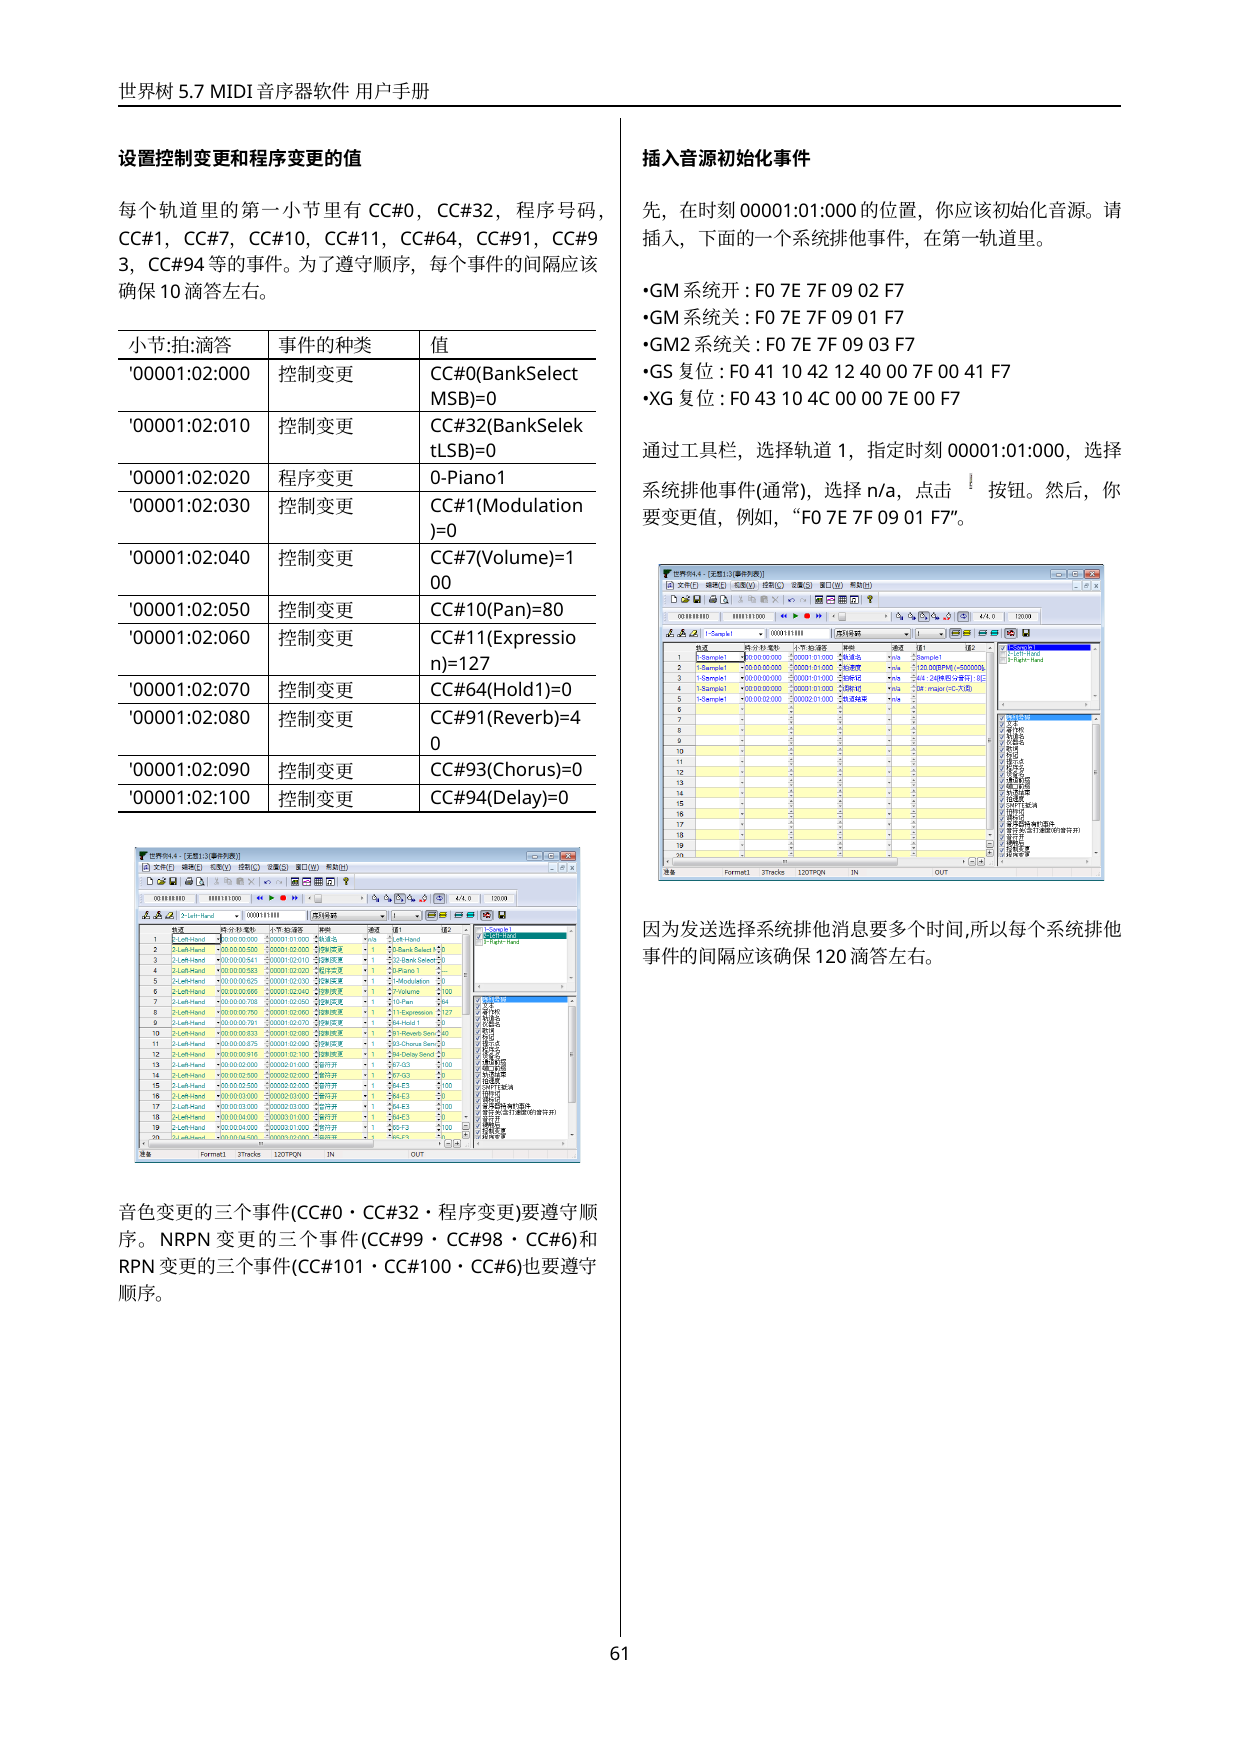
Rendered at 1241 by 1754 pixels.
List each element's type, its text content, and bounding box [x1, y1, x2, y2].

table_cell '00001:02:100 [118, 785, 268, 811]
table_cell CC#93(Chorus)=0 [420, 756, 596, 783]
table_cell 控制变更 [269, 624, 419, 675]
text •GM系统关 : F0 7E 7F 09 01 F7 [642, 303, 1122, 330]
table_cell '00001:02:080 [118, 704, 268, 755]
table_cell 程序变更 [269, 464, 419, 491]
table_header 值 [420, 331, 596, 358]
table_cell CC#11(Expression)=127 [420, 624, 596, 675]
table_cell CC#10(Pan)=80 [420, 596, 596, 623]
text 因为发送选择系统排他消息要多个时间,所以每个系统排他事件的间隔应该确保120滴答左右。 [642, 915, 1122, 969]
picture [134, 847, 581, 1163]
table_cell 控制变更 [269, 704, 419, 755]
text 插入音源初始化事件 [642, 144, 1122, 171]
picture [969, 472, 973, 489]
table_cell 控制变更 [269, 412, 419, 463]
table_cell 控制变更 [269, 492, 419, 543]
table_cell CC#32(BankSelektLSB)=0 [420, 412, 596, 463]
text 设置控制变更和程序变更的值 [118, 144, 598, 171]
text •GM2系统关 : F0 7E 7F 09 03 F7 [642, 330, 1122, 357]
table_cell '00001:02:010 [118, 412, 268, 463]
table_cell '00001:02:020 [118, 464, 268, 491]
text •XG复位 : F0 43 10 4C 00 00 7E 00 F7 [642, 384, 1122, 411]
text 先，在时刻00001:01:000的位置，你应该初始化音源。请插入，下面的一个系统排他事件，在第一轨道里。 [642, 196, 1122, 250]
table_cell CC#64(Hold1)=0 [420, 676, 596, 703]
text 通过工具栏，选择轨道1，指定时刻00001:01:000，选择系统排他事件(通常)，选择n/a，点击按钮。然后，你要变更值，例如，“F0 7E 7F 09 01 F7”。 [642, 436, 1122, 530]
table_cell '00001:02:050 [118, 596, 268, 623]
table_cell CC#0(BankSelectMSB)=0 [420, 360, 596, 411]
table_header 事件的种类 [269, 331, 419, 358]
table_header 小节:拍:滴答 [118, 331, 268, 358]
text 每个轨道里的第一小节里有CC#0，CC#32，程序号码，CC#1，CC#7，CC#10，CC#11，CC#64，CC#91，CC#93，CC#94等的事件。为了遵守顺序，每个事件的间隔应该确保10滴答左右。 [118, 196, 598, 304]
picture [658, 564, 1105, 881]
table_cell CC#7(Volume)=100 [420, 544, 596, 595]
table_cell 0-Piano1 [420, 464, 596, 491]
table_cell CC#1(Modulation)=0 [420, 492, 596, 543]
table_cell 控制变更 [269, 785, 419, 811]
text •GM系统开 : F0 7E 7F 09 02 F7 [642, 276, 1122, 303]
table_cell CC#91(Reverb)=40 [420, 704, 596, 755]
table_cell 控制变更 [269, 756, 419, 783]
table_cell '00001:02:000 [118, 360, 268, 411]
table_cell 控制变更 [269, 360, 419, 411]
table_cell 控制变更 [269, 676, 419, 703]
table_cell '00001:02:090 [118, 756, 268, 783]
table_cell 控制变更 [269, 544, 419, 595]
table_cell CC#94(Delay)=0 [420, 785, 596, 811]
text •GS复位 : F0 41 10 42 12 40 00 7F 00 41 F7 [642, 357, 1122, 384]
text 音色变更的三个事件(CC#0・CC#32・程序变更)要遵守顺序。NRPN变更的三个事件(CC#99・CC#98・CC#6)和RPN变更的三个事件(CC#101・CC#100・CC#6)也要遵守顺序。 [118, 1198, 598, 1306]
table_cell '00001:02:030 [118, 492, 268, 543]
table_cell '00001:02:040 [118, 544, 268, 595]
table_cell '00001:02:060 [118, 624, 268, 675]
table_cell '00001:02:070 [118, 676, 268, 703]
table_cell 控制变更 [269, 596, 419, 623]
